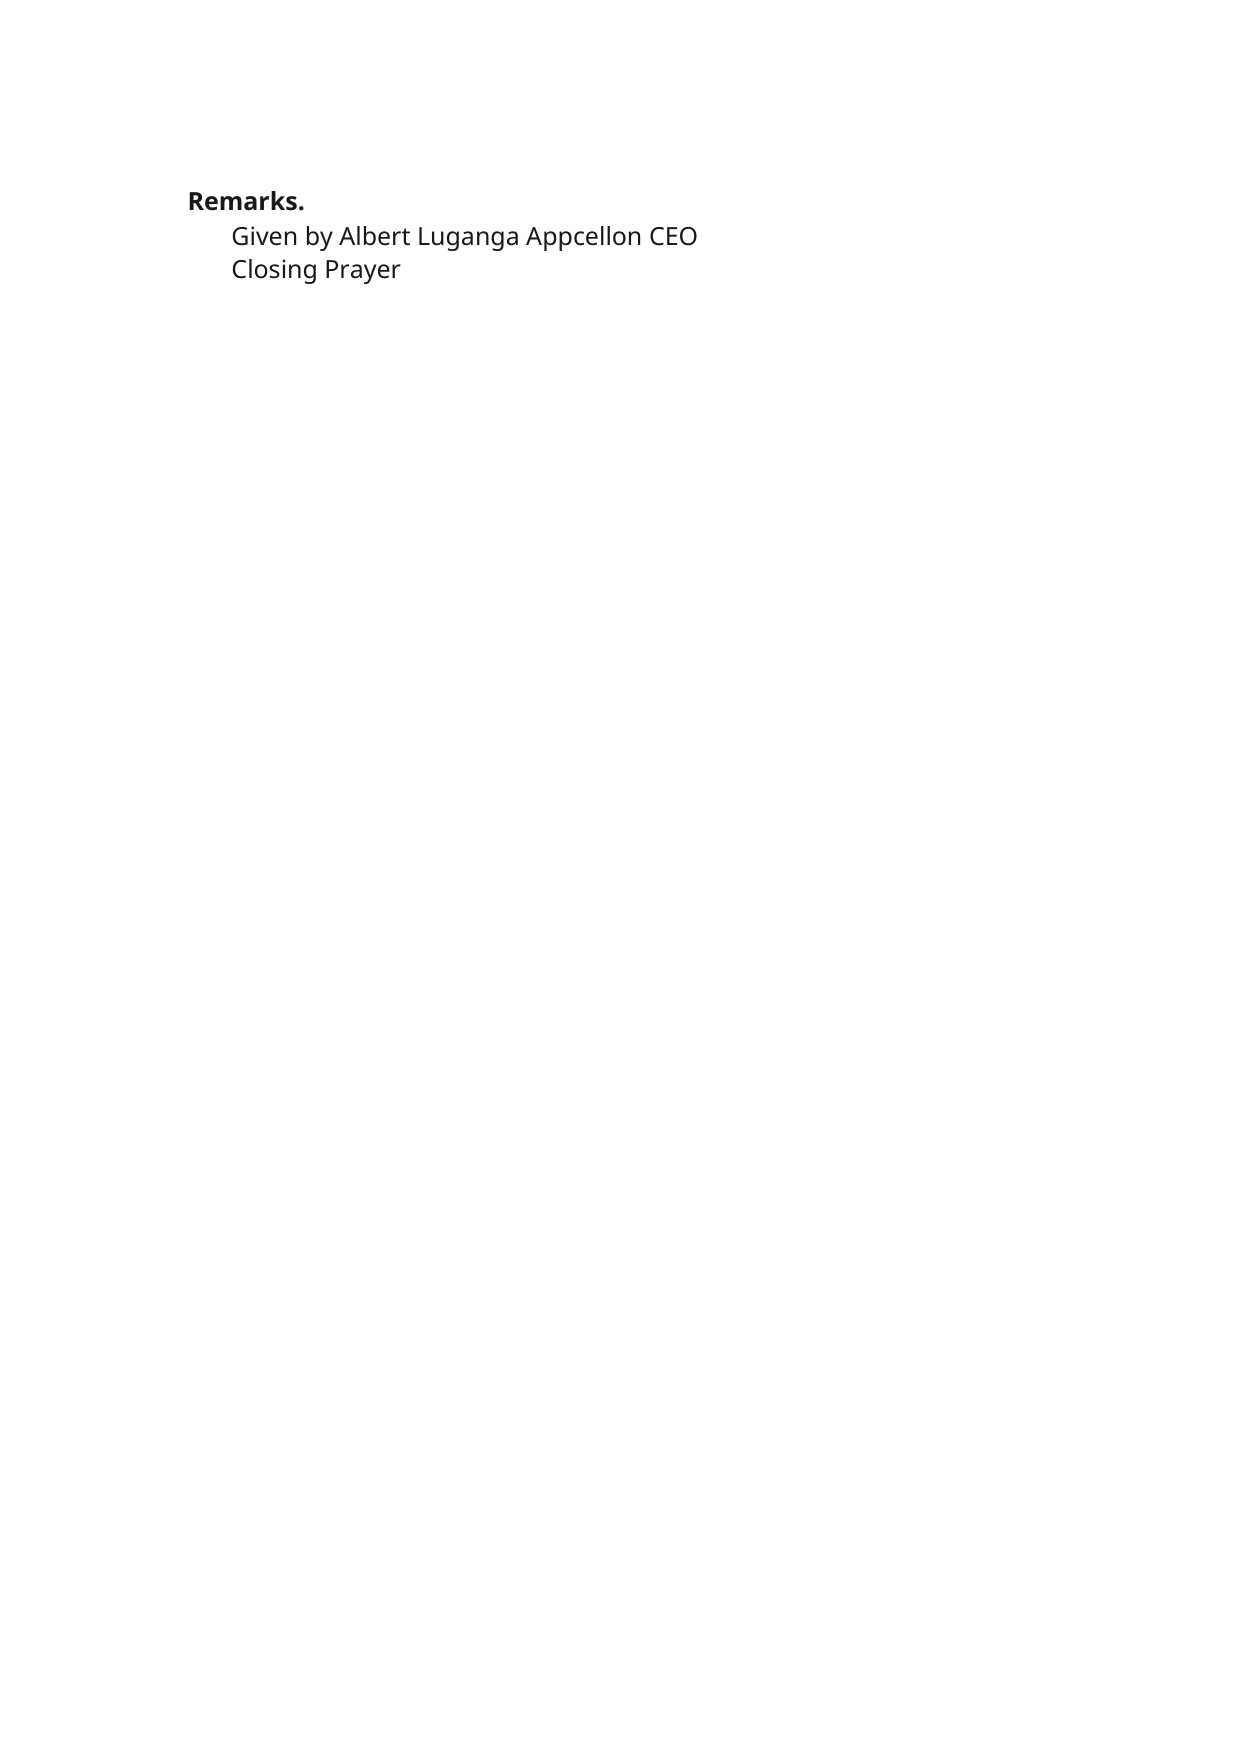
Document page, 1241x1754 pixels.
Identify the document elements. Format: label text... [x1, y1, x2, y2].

text Given by Albert Luganga Appcellon CEO [187, 218, 1053, 252]
text Closing Prayer [187, 252, 1053, 286]
text Remarks. [187, 184, 1053, 218]
